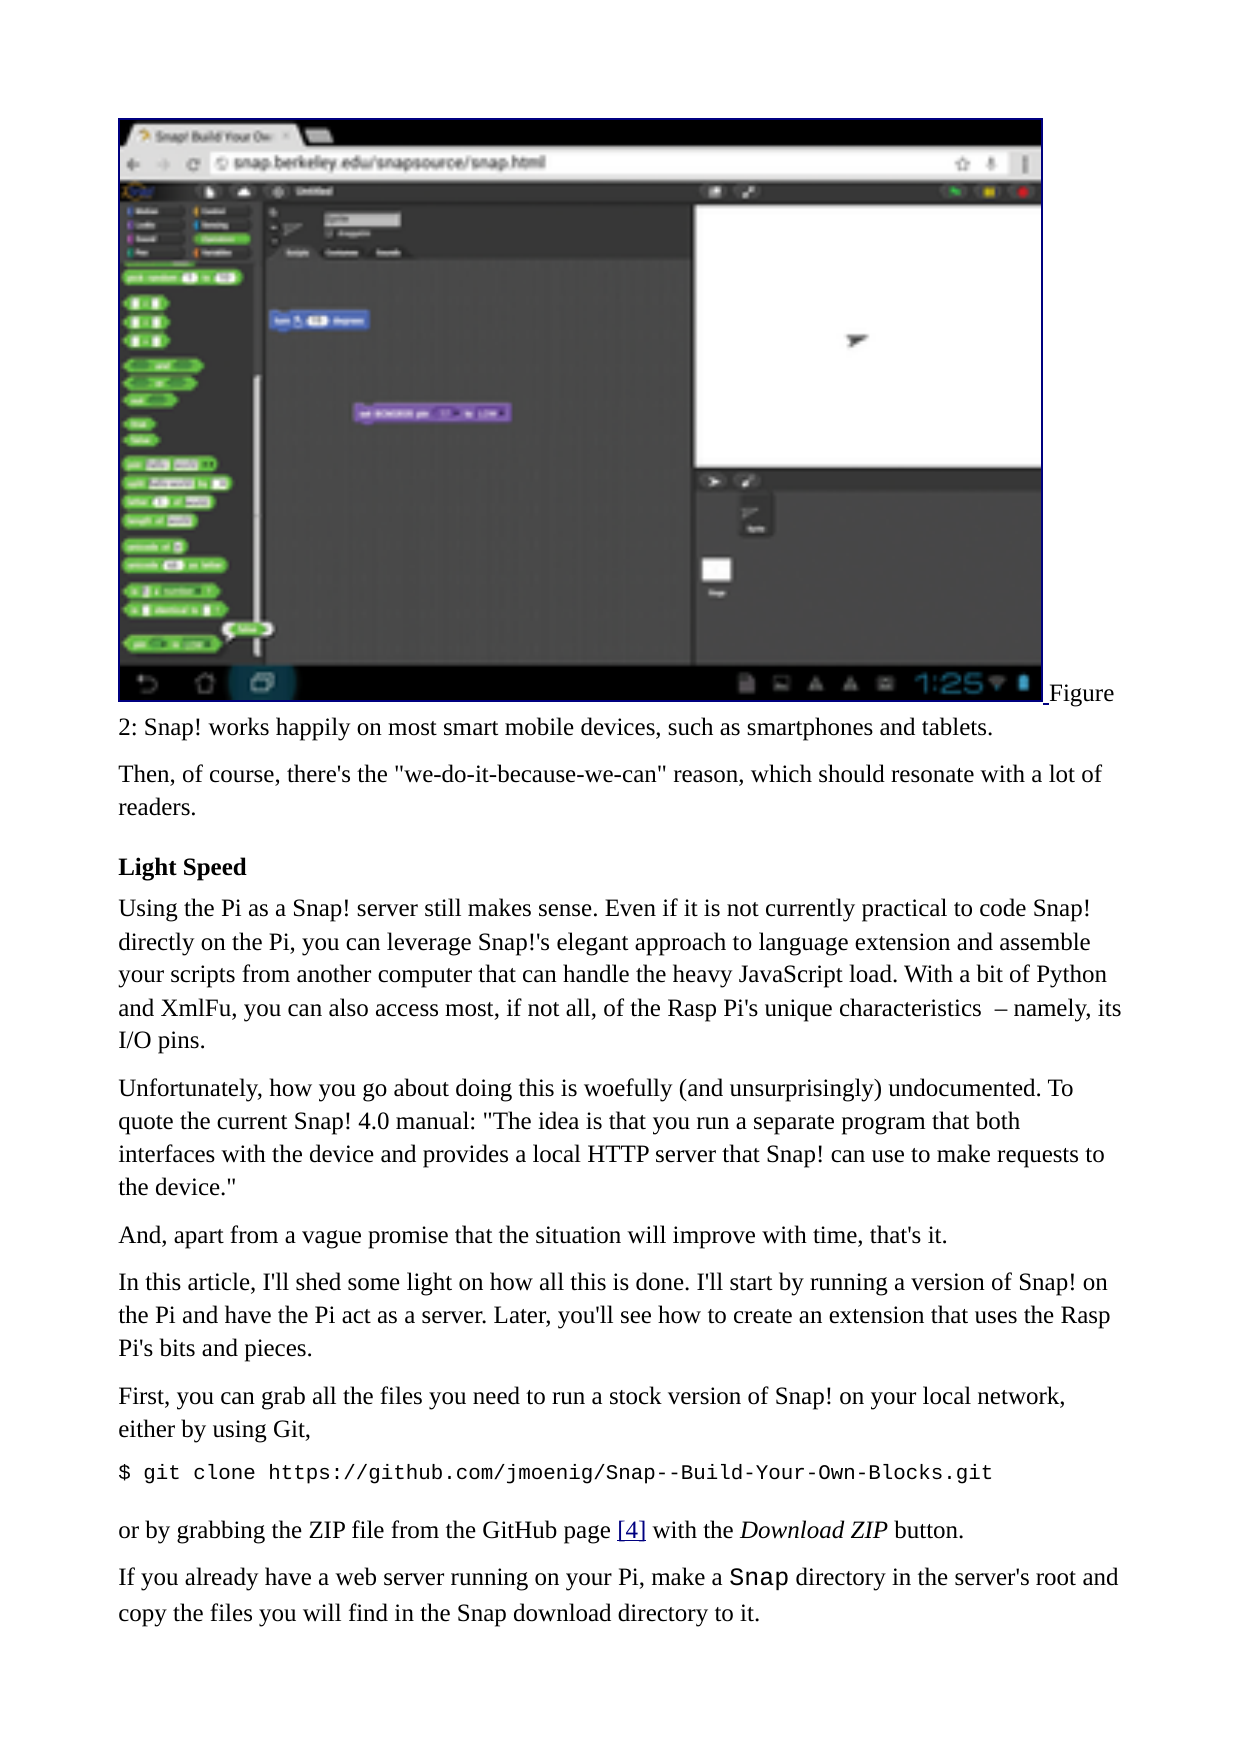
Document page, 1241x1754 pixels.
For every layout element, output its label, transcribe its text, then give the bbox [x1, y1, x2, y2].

text And, apart from a vague promise that the situation will improve with time, that's it. [118, 1220, 1122, 1249]
text Unfortunately, how you go about doing this is woefully (and unsurprisingly) undocumented. To quote the current Snap! 4.0 manual: "The idea is that you run a separate program that both interfaces with the device and provides a local HTTP server that Snap! can use to make requests to the device." [118, 1073, 1122, 1201]
text Then, of course, there's the "we-do-it-because-we-can" reason, which should resonate with a lot of readers. [118, 759, 1122, 821]
subtitle Light Speed [118, 852, 1122, 881]
text First, you can grab all the files you need to run a stock version of Snap! on your local network, either by using Git, [118, 1381, 1122, 1443]
text If you already have a web server running on your Pi, make a Snap directory in the server's root and copy the files you will find in the Snap download directory to it. [118, 1562, 1122, 1626]
text $ git clone https://github.com/jmoenig/Snap--Build-Your-Own-Blocks.git [118, 1462, 1122, 1485]
text Using the Pi as a Snap! server still makes sense. Even if it is not currently practical to code Snap! directly on the Pi, you can leverage Snap!'s elegant approach to language extension and assemble your scripts from another computer that can handle the heavy JavaScript load. With a bit of Python and XmlFu, you can also access most, if not all, of the Rasp Pi's unique characteristics – namely, its I/O pins. [118, 893, 1122, 1054]
text Figure 2: Snap! works happily on most smart mobile devices, such as smartphones and tablets. [118, 118, 1122, 740]
text In this article, I'll shed some light on how all this is done. I'll start by running a version of Snap! on the Pi and have the Pi act as a server. Later, you'll see how to create an extension that uses the Rasp Pi's bits and pieces. [118, 1267, 1122, 1362]
picture [120, 120, 1041, 700]
text or by grabbing the ZIP file from the GitHub page [4] with the Download ZIP button. [118, 1515, 1122, 1544]
